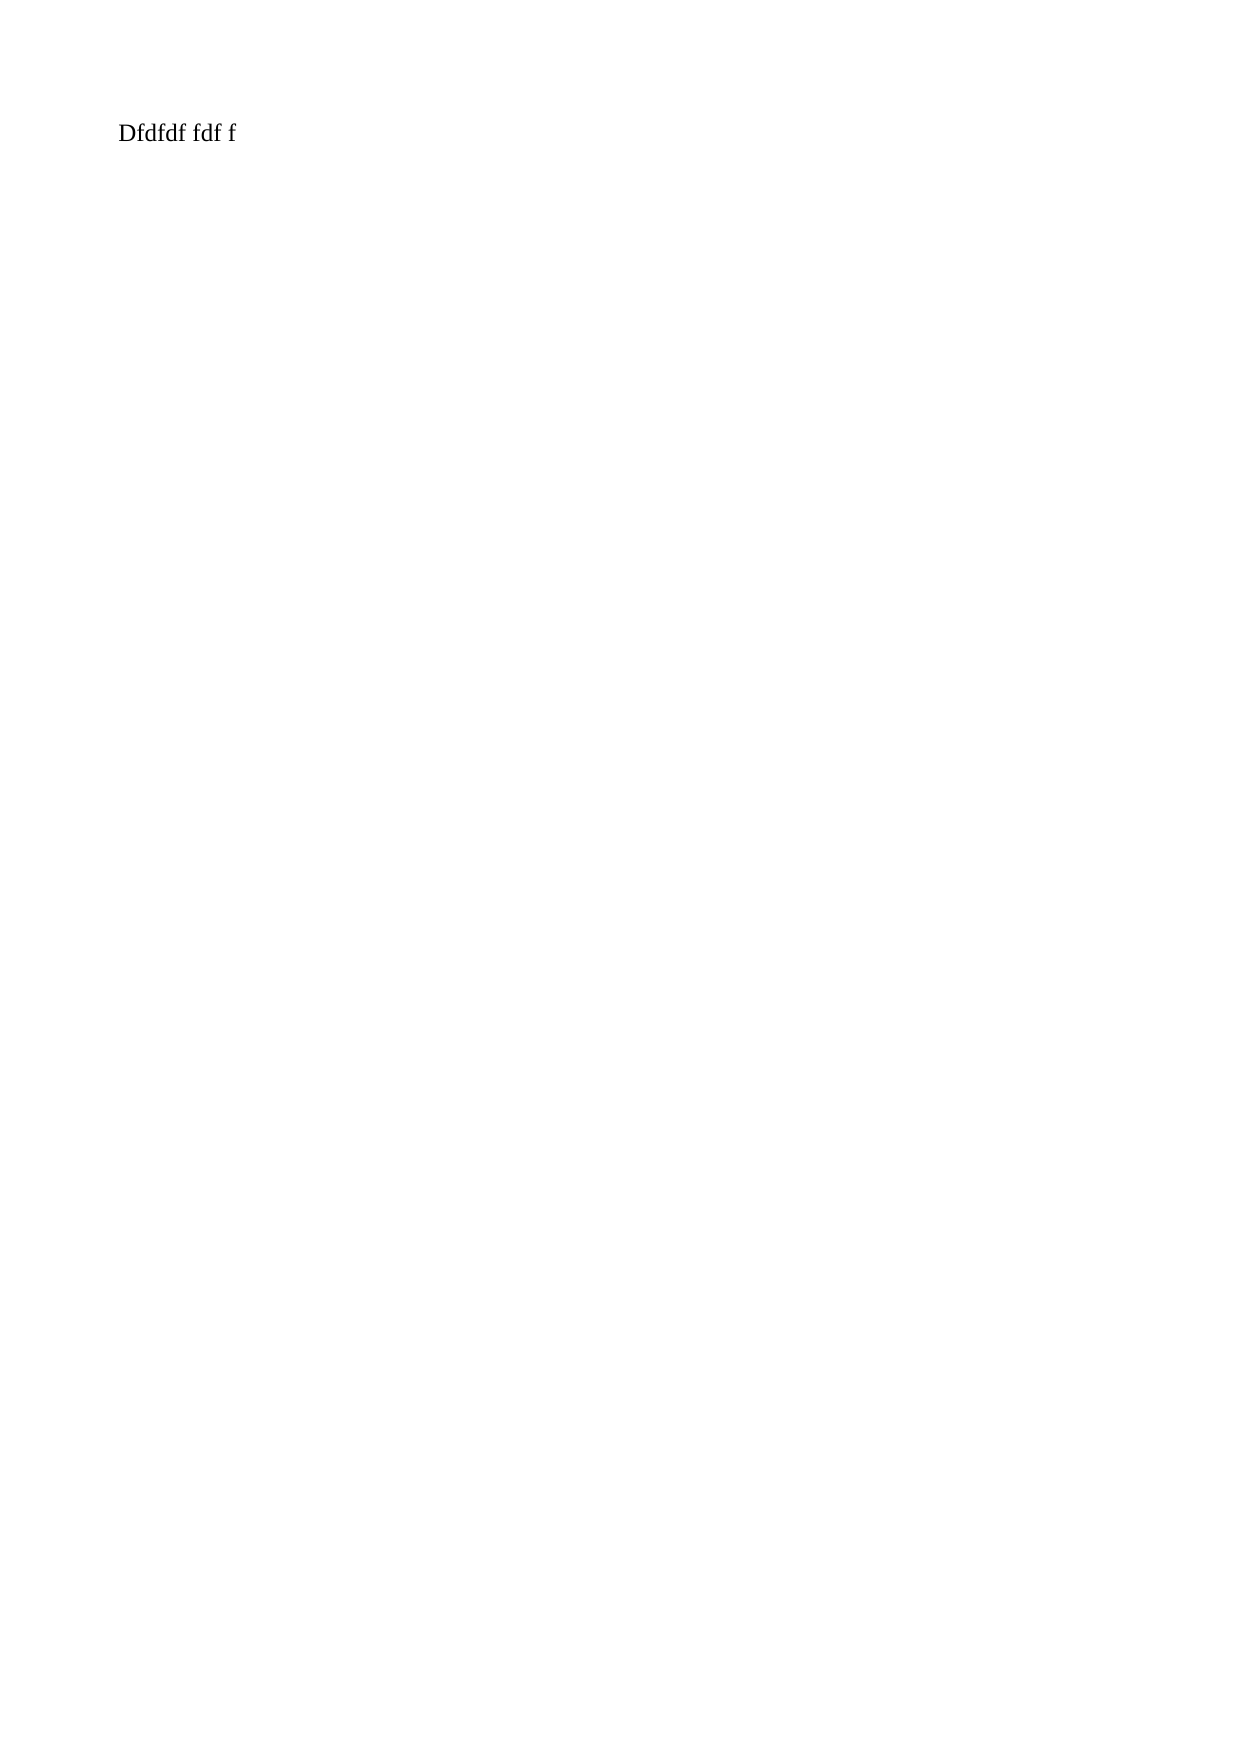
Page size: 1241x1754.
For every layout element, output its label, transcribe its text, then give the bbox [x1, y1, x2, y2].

text Dfdfdf fdf f [118, 118, 1122, 147]
